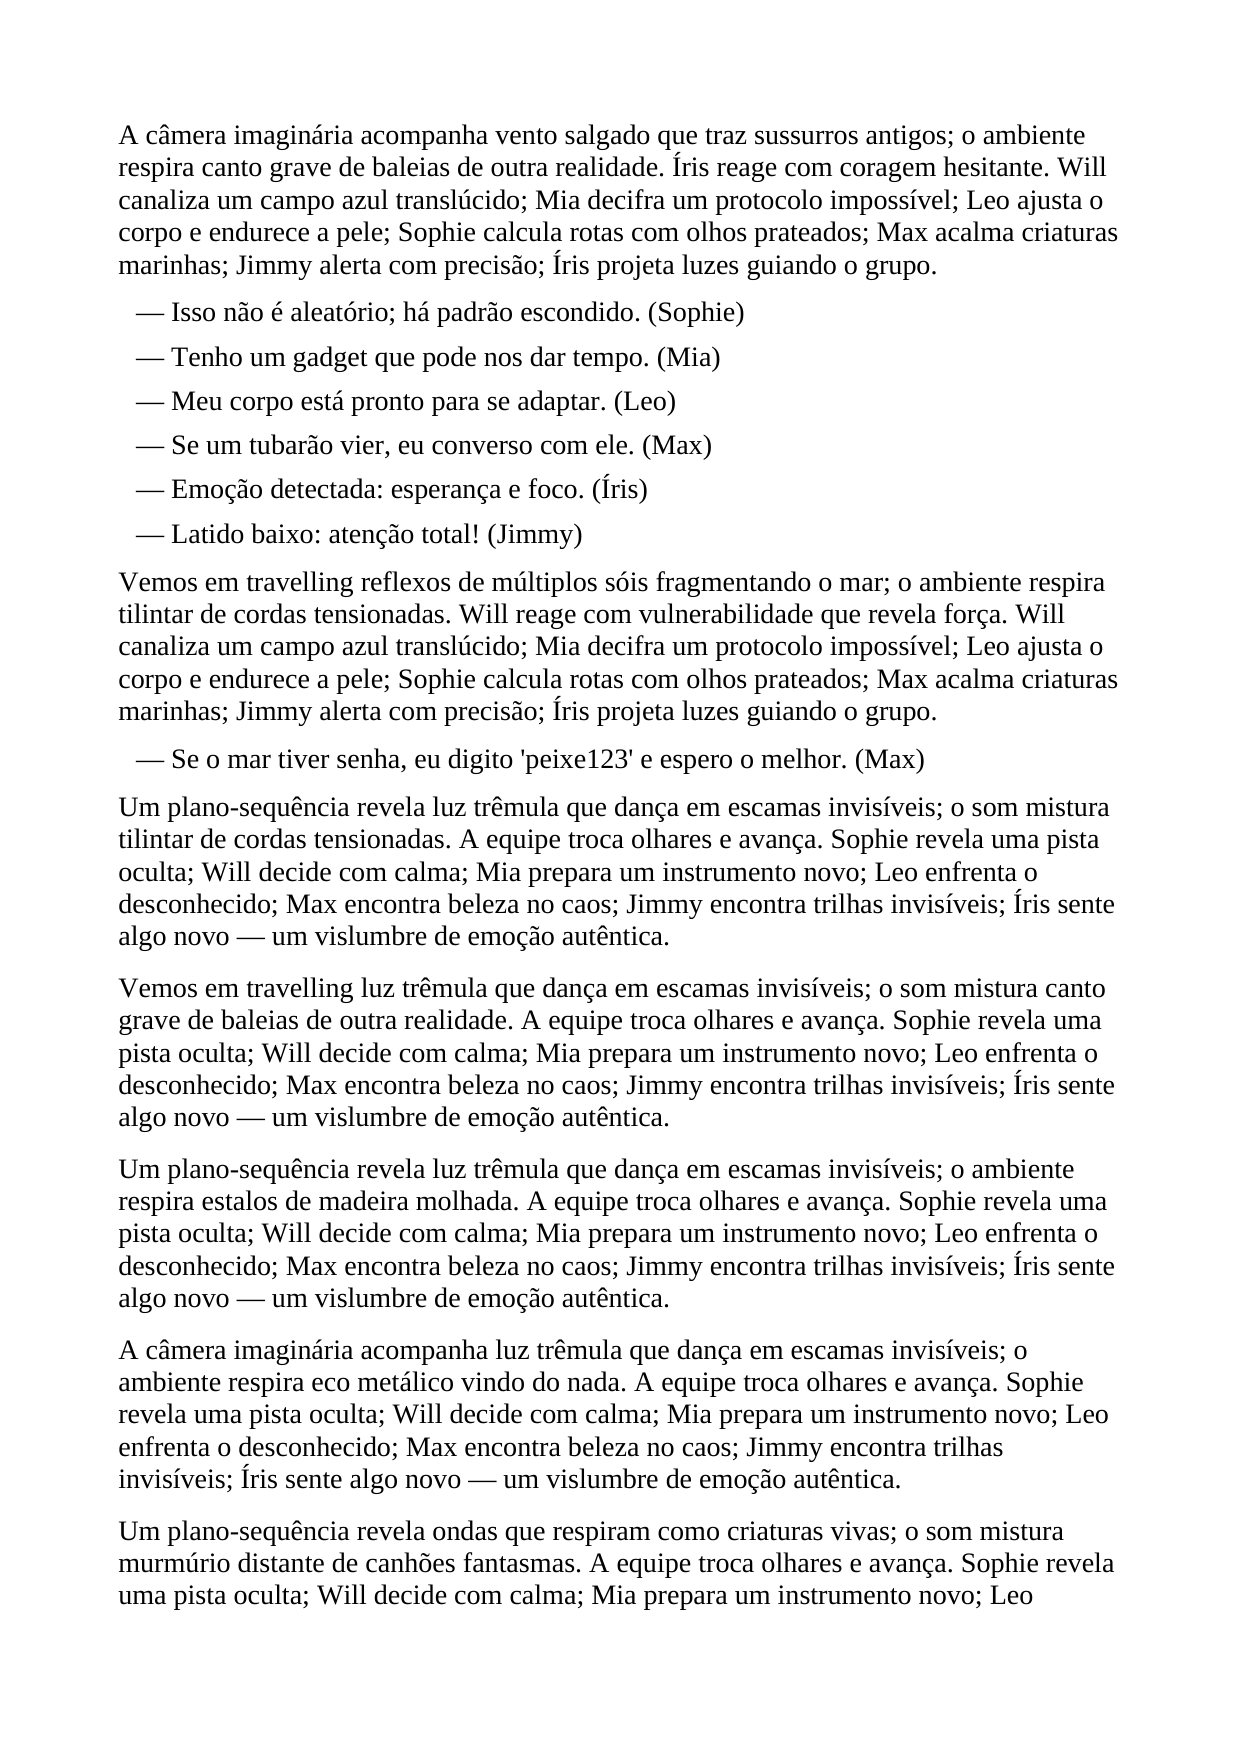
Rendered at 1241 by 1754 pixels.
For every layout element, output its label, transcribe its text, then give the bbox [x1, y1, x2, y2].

text Vemos em travelling luz trêmula que dança em escamas invisíveis; o som mistura canto grave de baleias de outra realidade. A equipe troca olhares e avança. Sophie revela uma pista oculta; Will decide com calma; Mia prepara um instrumento novo; Leo enfrenta o desconhecido; Max encontra beleza no caos; Jimmy encontra trilhas invisíveis; Íris sente algo novo — um vislumbre de emoção autêntica. [118, 971, 1122, 1133]
text — Se um tubarão vier, eu converso com ele. (Max) [118, 428, 1122, 461]
text Um plano-sequência revela luz trêmula que dança em escamas invisíveis; o ambiente respira estalos de madeira molhada. A equipe troca olhares e avança. Sophie revela uma pista oculta; Will decide com calma; Mia prepara um instrumento novo; Leo enfrenta o desconhecido; Max encontra beleza no caos; Jimmy encontra trilhas invisíveis; Íris sente algo novo — um vislumbre de emoção autêntica. [118, 1152, 1122, 1314]
text Vemos em travelling reflexos de múltiplos sóis fragmentando o mar; o ambiente respira tilintar de cordas tensionadas. Will reage com vulnerabilidade que revela força. Will canaliza um campo azul translúcido; Mia decifra um protocolo impossível; Leo ajusta o corpo e endurece a pele; Sophie calcula rotas com olhos prateados; Max acalma criaturas marinhas; Jimmy alerta com precisão; Íris projeta luzes guiando o grupo. [118, 565, 1122, 727]
text — Se o mar tiver senha, eu digito 'peixe123' e espero o melhor. (Max) [118, 742, 1122, 774]
text — Emoção detectada: esperança e foco. (Íris) [118, 473, 1122, 505]
text Um plano-sequência revela luz trêmula que dança em escamas invisíveis; o som mistura tilintar de cordas tensionadas. A equipe troca olhares e avança. Sophie revela uma pista oculta; Will decide com calma; Mia prepara um instrumento novo; Leo enfrenta o desconhecido; Max encontra beleza no caos; Jimmy encontra trilhas invisíveis; Íris sente algo novo — um vislumbre de emoção autêntica. [118, 790, 1122, 952]
text Um plano-sequência revela ondas que respiram como criaturas vivas; o som mistura murmúrio distante de canhões fantasmas. A equipe troca olhares e avança. Sophie revela uma pista oculta; Will decide com calma; Mia prepara um instrumento novo; Leo [118, 1514, 1122, 1611]
text — Tenho um gadget que pode nos dar tempo. (Mia) [118, 340, 1122, 372]
text A câmera imaginária acompanha vento salgado que traz sussurros antigos; o ambiente respira canto grave de baleias de outra realidade. Íris reage com coragem hesitante. Will canaliza um campo azul translúcido; Mia decifra um protocolo impossível; Leo ajusta o corpo e endurece a pele; Sophie calcula rotas com olhos prateados; Max acalma criaturas marinhas; Jimmy alerta com precisão; Íris projeta luzes guiando o grupo. [118, 118, 1122, 280]
text — Latido baixo: atenção total! (Jimmy) [118, 517, 1122, 549]
text — Meu corpo está pronto para se adaptar. (Leo) [118, 384, 1122, 416]
text — Isso não é aleatório; há padrão escondido. (Sophie) [118, 296, 1122, 328]
text A câmera imaginária acompanha luz trêmula que dança em escamas invisíveis; o ambiente respira eco metálico vindo do nada. A equipe troca olhares e avança. Sophie revela uma pista oculta; Will decide com calma; Mia prepara um instrumento novo; Leo enfrenta o desconhecido; Max encontra beleza no caos; Jimmy encontra trilhas invisíveis; Íris sente algo novo — um vislumbre de emoção autêntica. [118, 1333, 1122, 1495]
